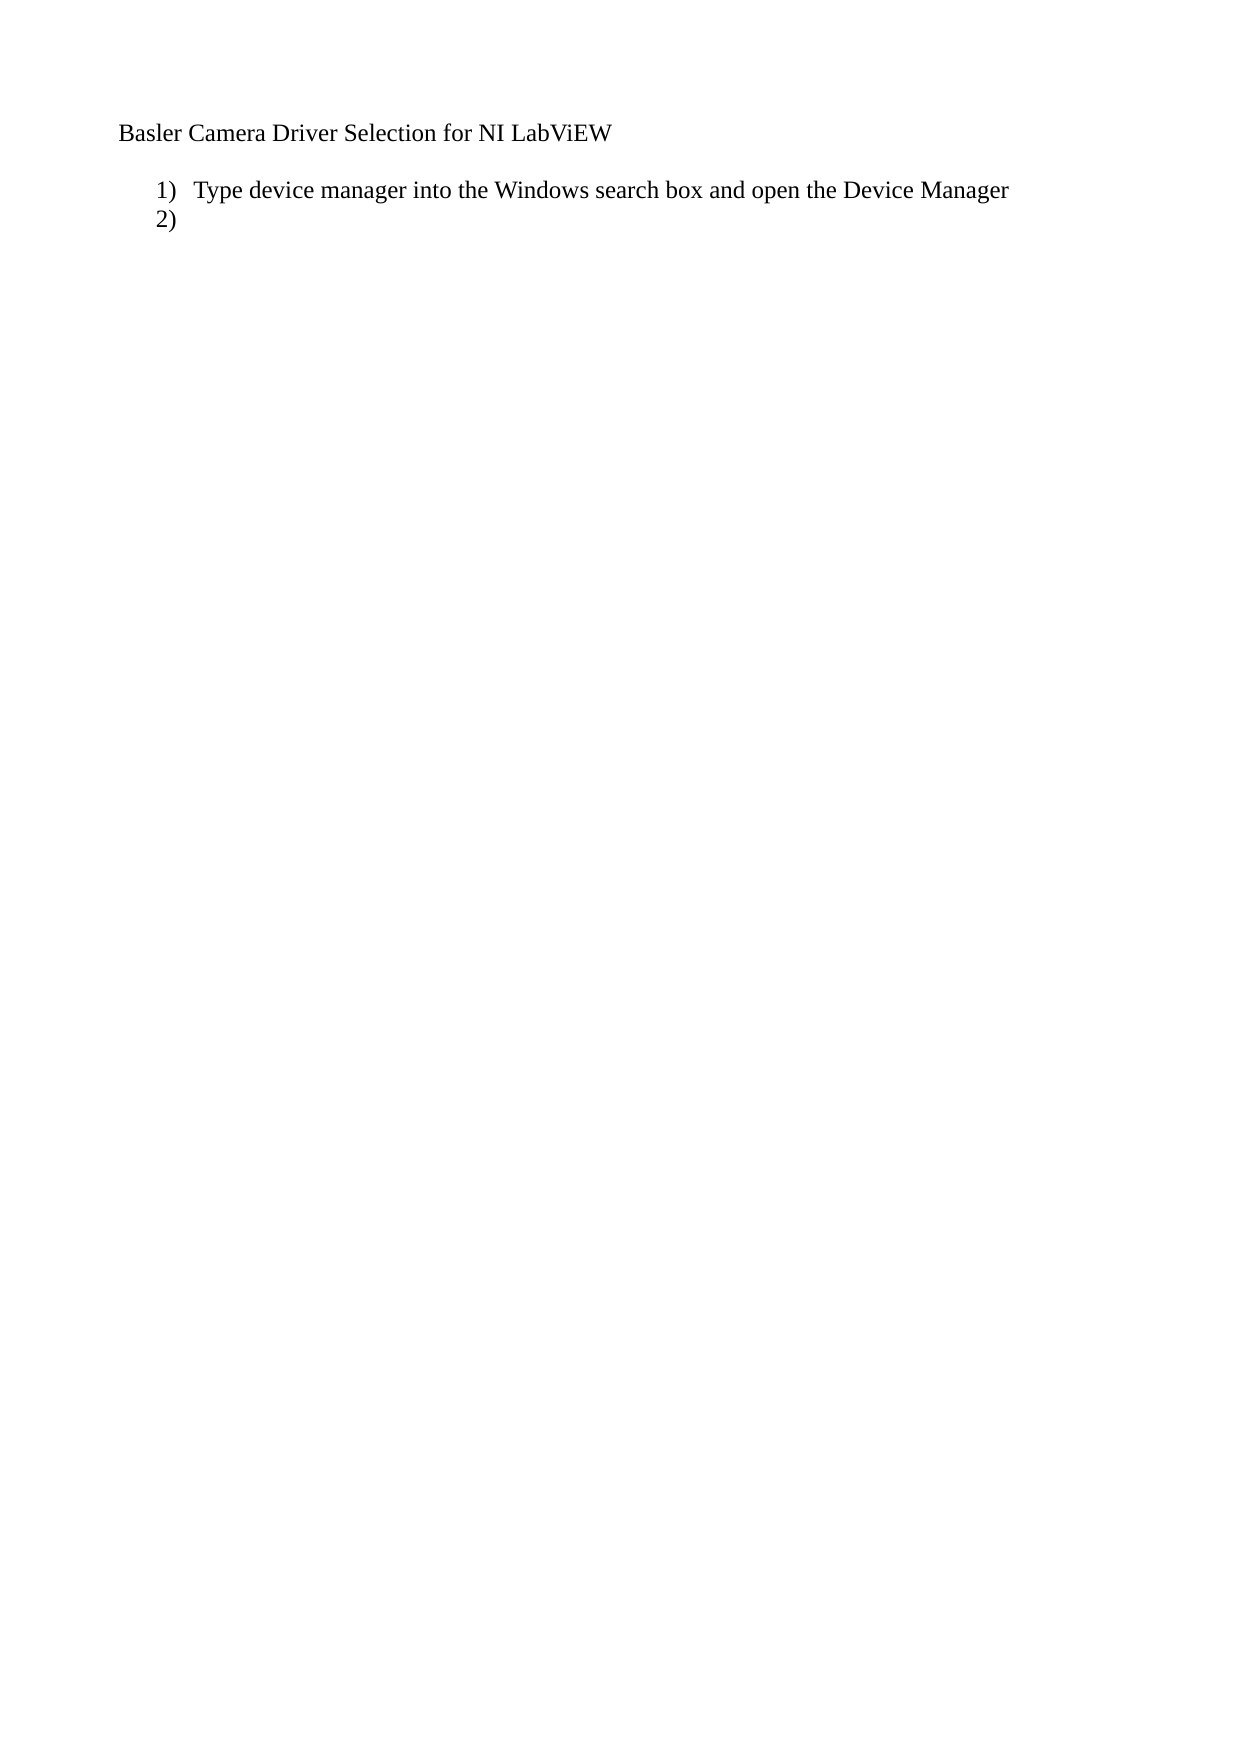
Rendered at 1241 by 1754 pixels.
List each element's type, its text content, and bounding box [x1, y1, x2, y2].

text Basler Camera Driver Selection for NI LabViEW [118, 118, 1122, 147]
list Type device manager into the Windows search box and open the Device Manager [156, 176, 1122, 204]
